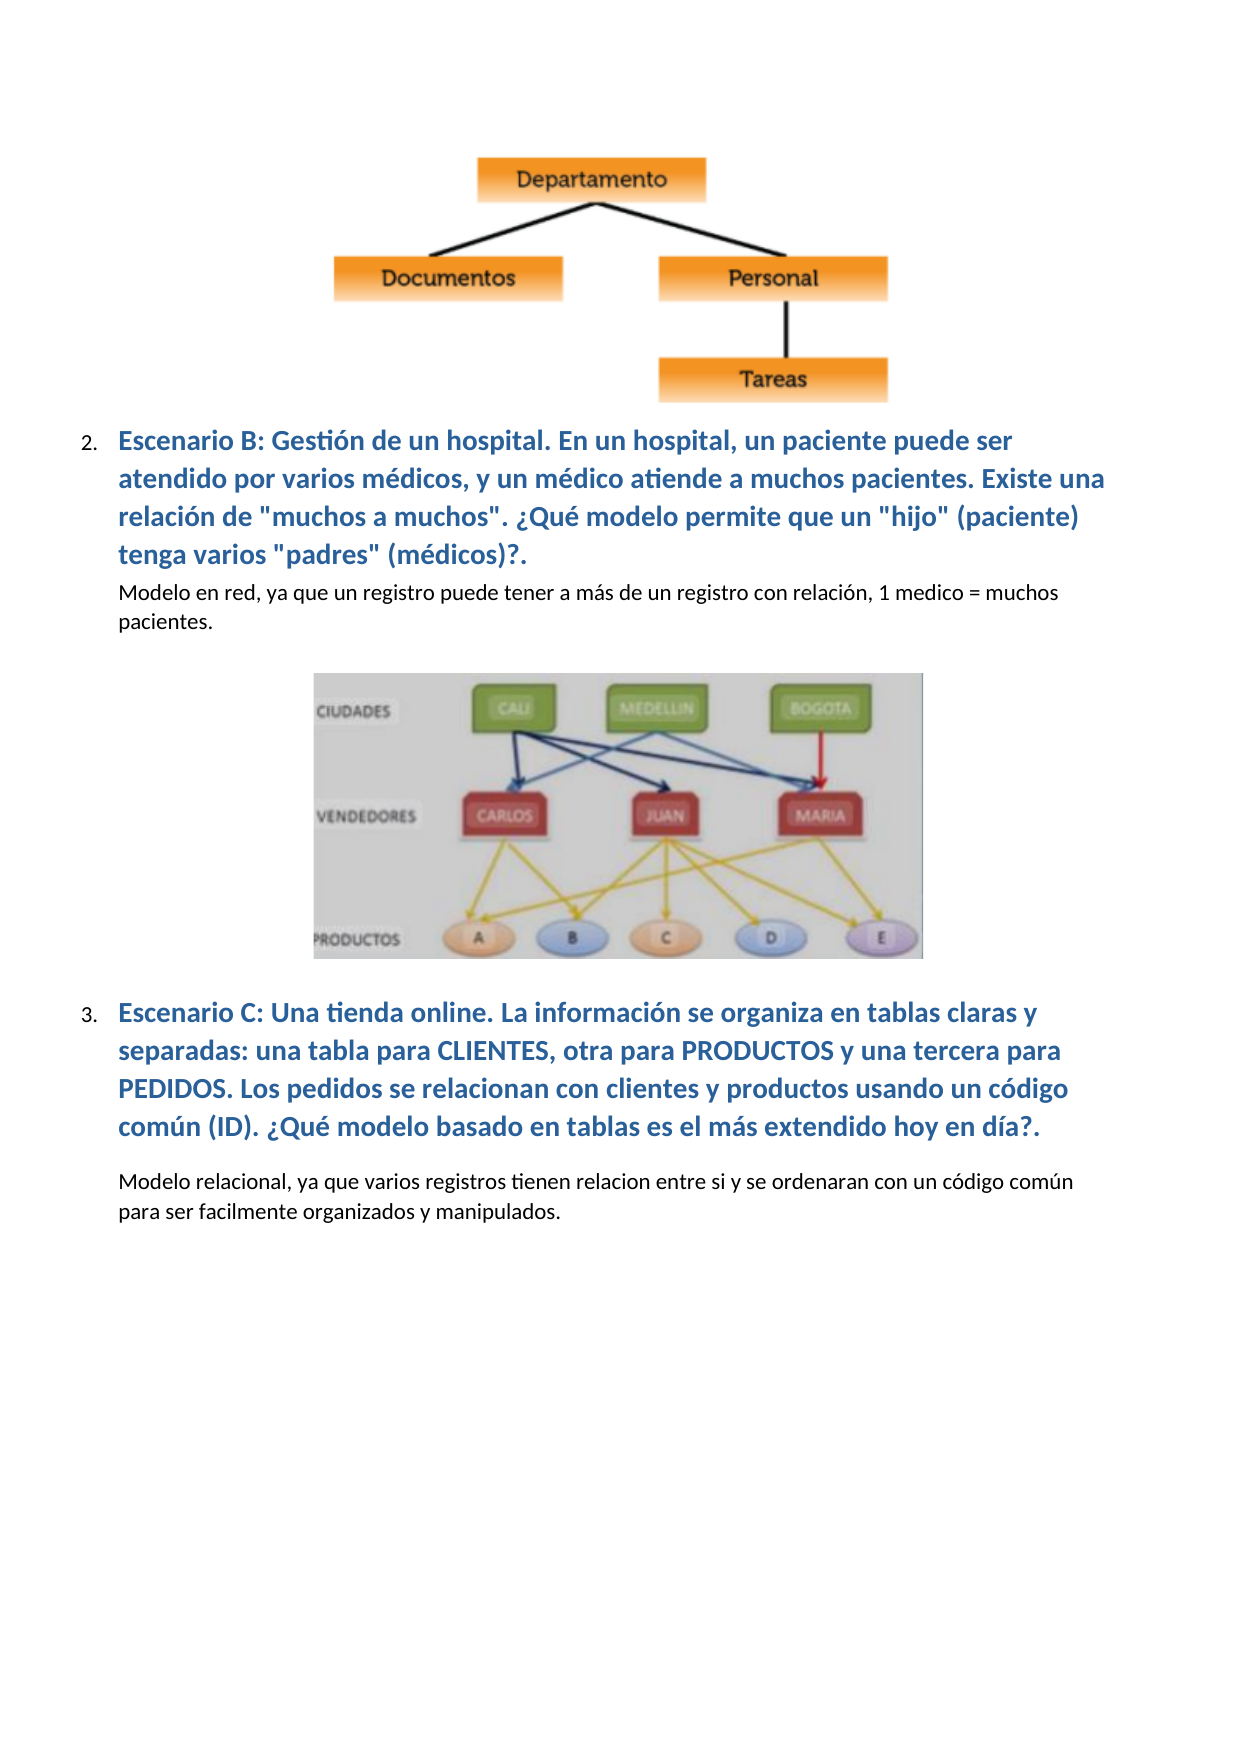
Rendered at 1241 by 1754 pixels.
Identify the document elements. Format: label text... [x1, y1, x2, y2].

list Modelo en red, ya que un registro puede tener a más de un registro con relación, 1 medico = muchos pacientes. [81, 578, 1119, 636]
list Escenario B: Gestión de un hospital. En un hospital, un paciente puede ser atendido por varios médicos, y un médico atiende a muchos pacientes. Existe una relación de "muchos a muchos". ¿Qué modelo permite que un "hijo" (paciente) tenga varios "padres" (médicos)?. [81, 422, 1119, 572]
list Escenario C: Una tienda online. La información se organiza en tablas claras y separadas: una tabla para CLIENTES, otra para PRODUCTOS y una tercera para PEDIDOS. Los pedidos se relacionan con clientes y productos usando un código común (ID). ¿Qué modelo basado en tablas es el más extendido hoy en día?. [81, 994, 1119, 1144]
list Modelo relacional, ya que varios registros tienen relacion entre si y se ordenaran con un código común para ser facilmente organizados y manipulados. [81, 1167, 1119, 1225]
picture [313, 673, 924, 959]
picture [314, 122, 923, 417]
